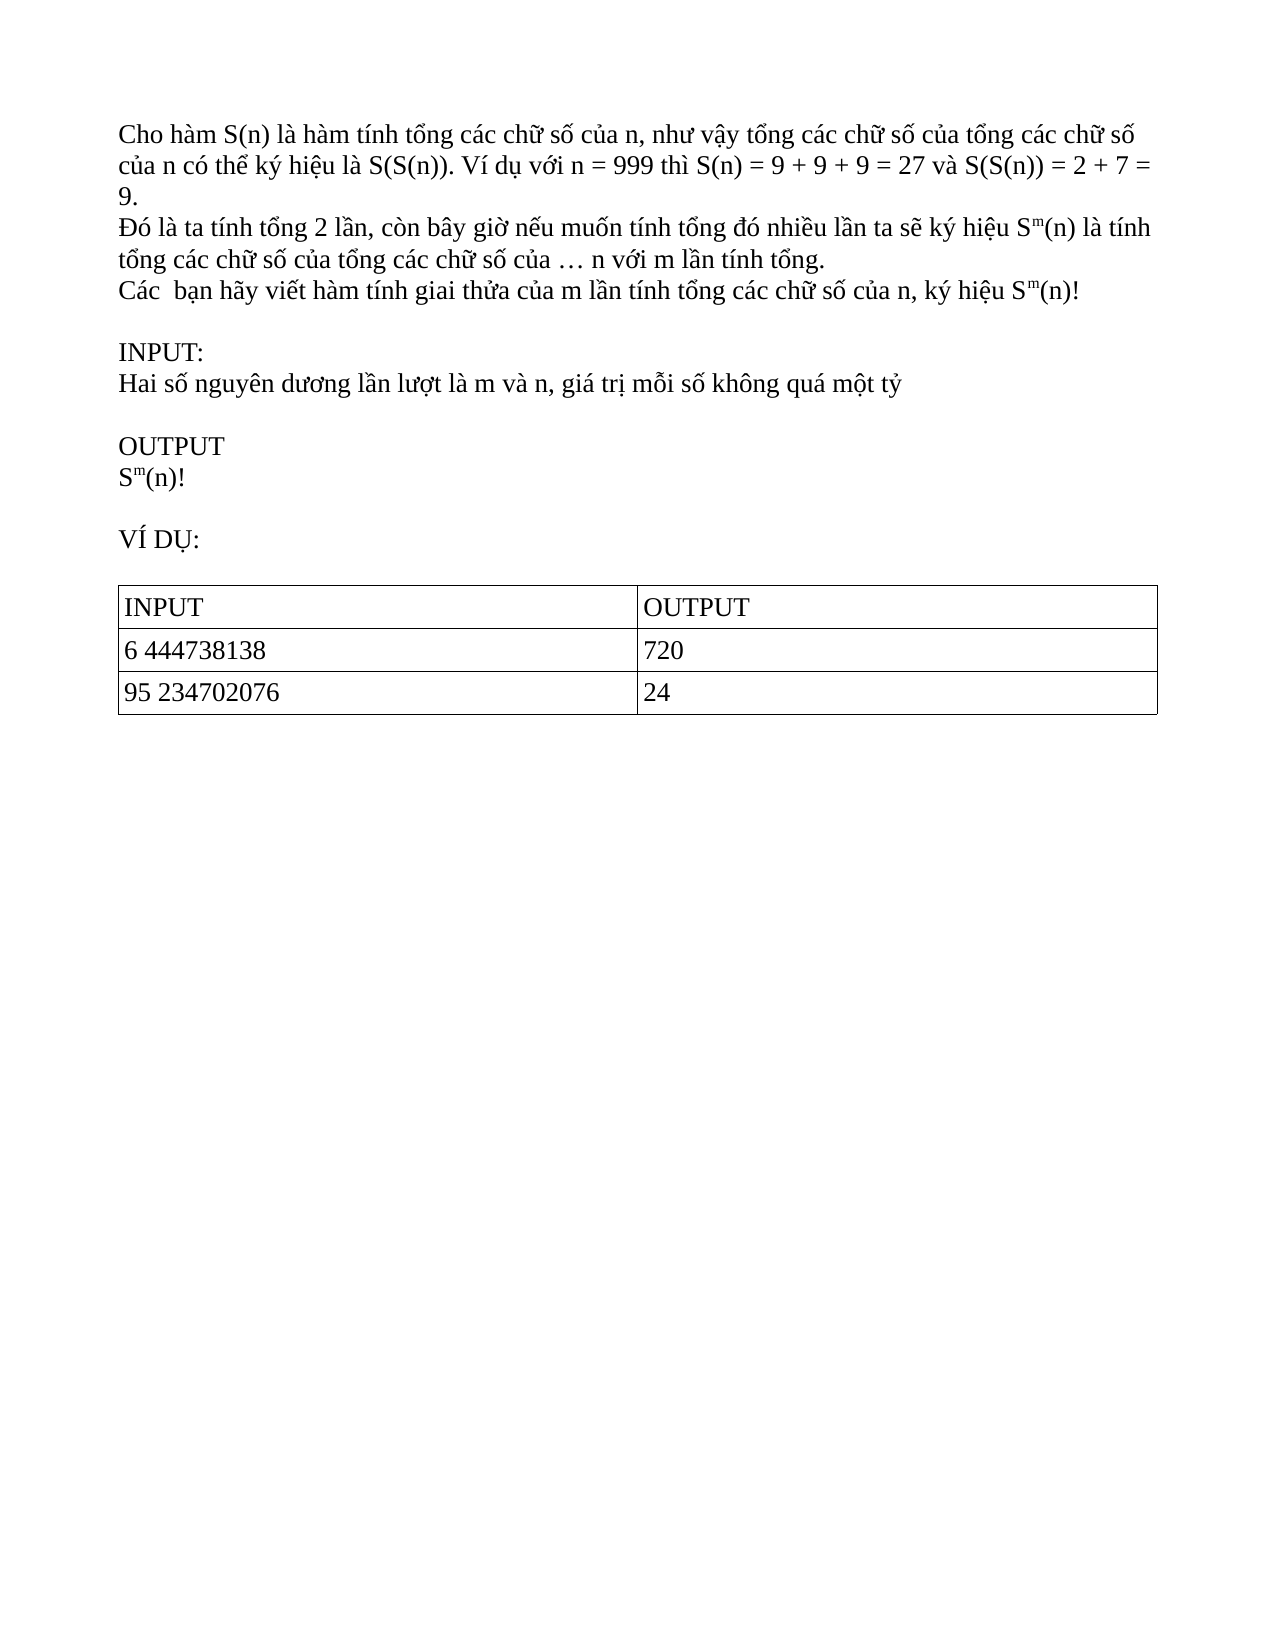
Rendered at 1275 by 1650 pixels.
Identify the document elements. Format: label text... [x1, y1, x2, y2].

table_cell 720 [638, 629, 1157, 671]
text Sm(n)! [118, 461, 1157, 492]
table_cell 24 [638, 672, 1157, 713]
text Hai số nguyên dương lần lượt là m và n, giá trị mỗi số không quá một tỷ [118, 367, 1157, 398]
text INPUT: [118, 336, 1157, 367]
table_cell 95 234702076 [119, 672, 637, 713]
table_header INPUT [119, 586, 637, 628]
table_cell 6 444738138 [119, 629, 637, 671]
text Cho hàm S(n) là hàm tính tổng các chữ số của n, như vậy tổng các chữ số của tổng các chữ số của n có thể ký hiệu là S(S(n)). Ví dụ với n = 999 thì S(n) = 9 + 9 + 9 = 27 và S(S(n)) = 2 + 7 = 9. [118, 118, 1157, 212]
text VÍ DỤ: [118, 523, 1157, 554]
table_header OUTPUT [638, 586, 1157, 628]
text OUTPUT [118, 429, 1157, 461]
text Đó là ta tính tổng 2 lần, còn bây giờ nếu muốn tính tổng đó nhiều lần ta sẽ ký hiệu Sm(n) là tính tổng các chữ số của tổng các chữ số của … n với m lần tính tổng. [118, 212, 1157, 274]
text Các bạn hãy viết hàm tính giai thửa của m lần tính tổng các chữ số của n, ký hiệu Sm(n)! [118, 274, 1157, 305]
